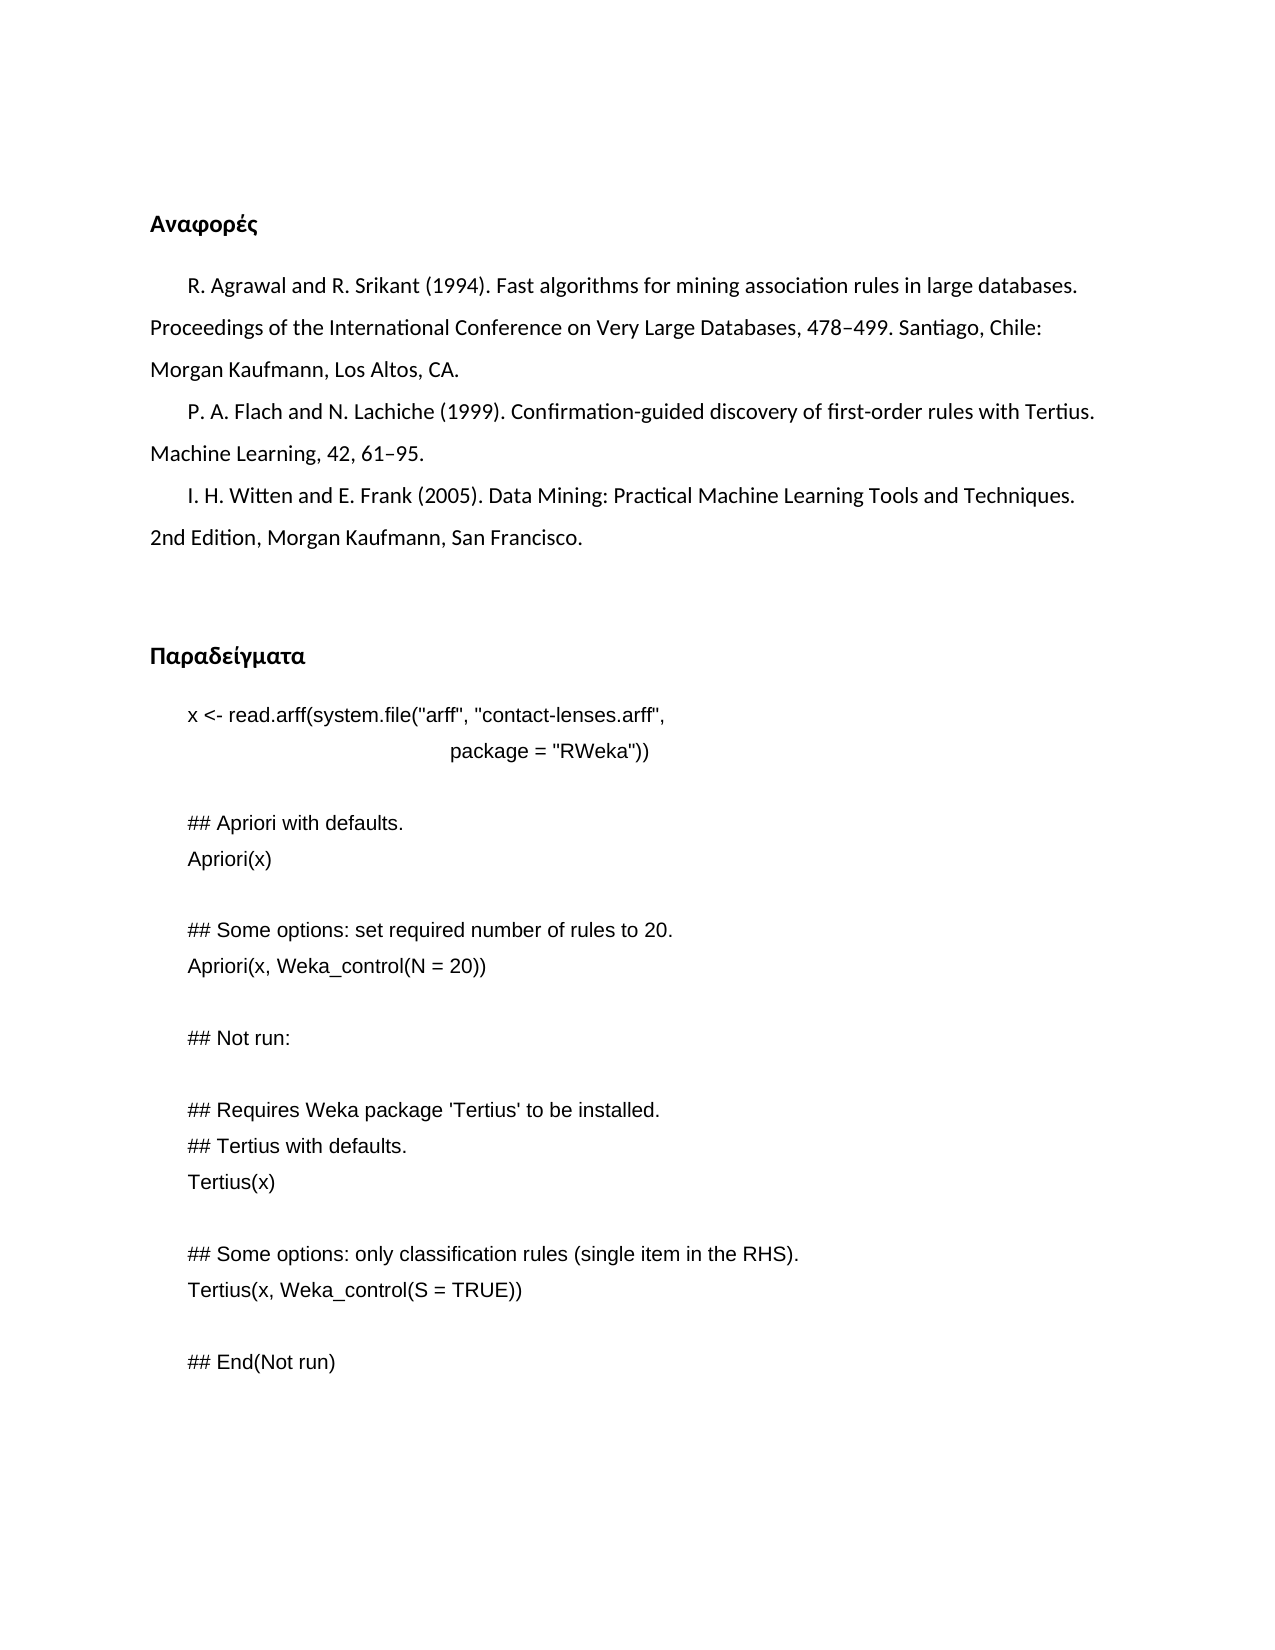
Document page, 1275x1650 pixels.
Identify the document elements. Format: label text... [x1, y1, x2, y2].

text P. A. Flach and N. Lachiche (1999). Conﬁrmation-guided discovery of ﬁrst-order rules with Tertius. [150, 397, 1125, 425]
text R. Agrawal and R. Srikant (1994). Fast algorithms for mining association rules in large databases. [150, 271, 1125, 299]
text ## Some options: only classification rules (single item in the RHS). [150, 1242, 1125, 1266]
text ## Tertius with defaults. [150, 1134, 1125, 1158]
text ## Not run: [150, 1026, 1125, 1050]
text Παραδείγματα [150, 640, 1125, 671]
text Αναφορές [150, 209, 1125, 239]
text I. H. Witten and E. Frank (2005). Data Mining: Practical Machine Learning Tools and Techniques. [150, 481, 1125, 509]
text Machine Learning, 42, 61–95. [150, 439, 1125, 467]
text Morgan Kaufmann, Los Altos, CA. [150, 355, 1125, 383]
text 2nd Edition, Morgan Kaufmann, San Francisco. [150, 523, 1125, 551]
text Apriori(x, Weka_control(N = 20)) [150, 954, 1125, 978]
text ## Requires Weka package 'Tertius' to be installed. [150, 1098, 1125, 1122]
text Tertius(x) [150, 1170, 1125, 1194]
text x <- read.arff(system.file("arff", "contact-lenses.arff", [150, 703, 1125, 727]
text ## Apriori with defaults. [150, 811, 1125, 834]
text Proceedings of the International Conference on Very Large Databases, 478–499. Santiago, Chile: [150, 313, 1125, 341]
text ## Some options: set required number of rules to 20. [150, 918, 1125, 942]
text ## End(Not run) [150, 1350, 1125, 1374]
text Tertius(x, Weka_control(S = TRUE)) [150, 1278, 1125, 1302]
text Apriori(x) [150, 846, 1125, 870]
text package = "RWeka")) [375, 738, 1125, 762]
